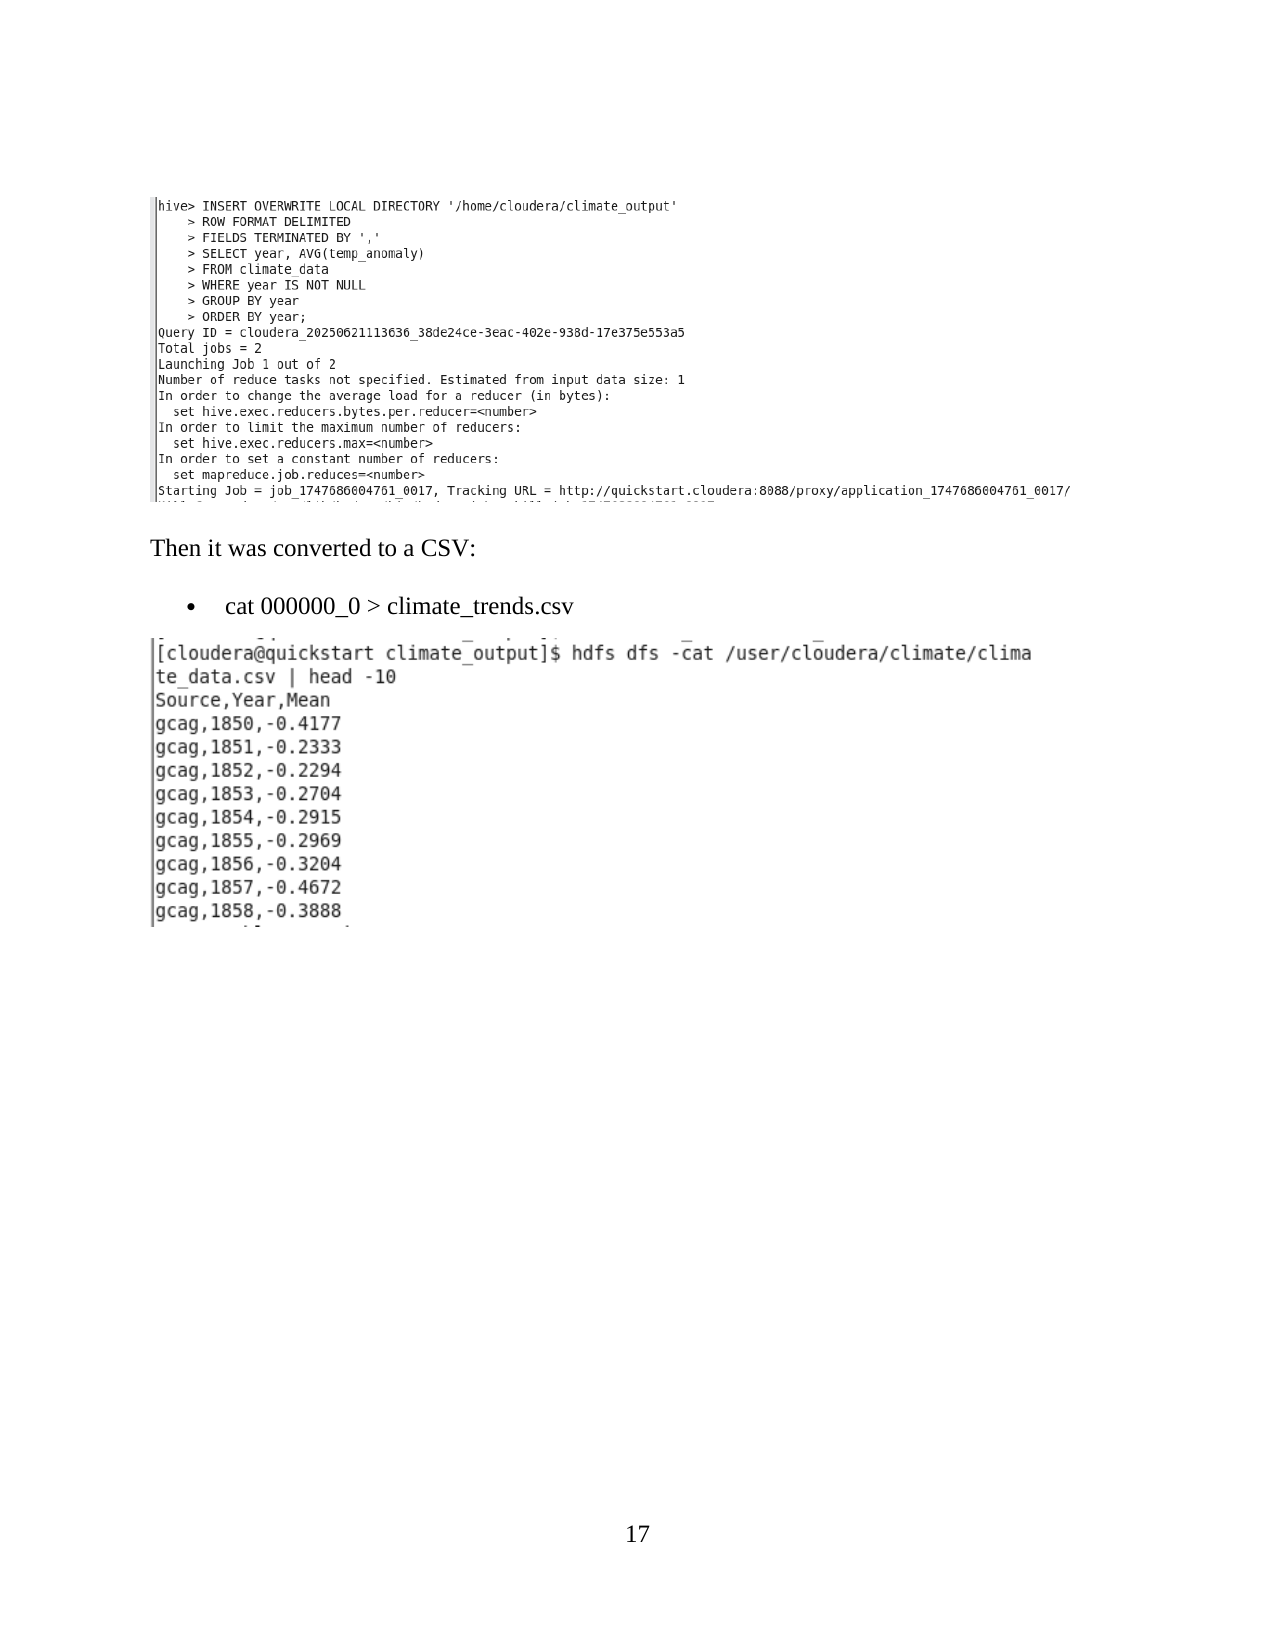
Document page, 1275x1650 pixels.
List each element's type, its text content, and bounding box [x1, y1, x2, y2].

text Then it was converted to a CSV: [150, 533, 1125, 562]
picture [150, 197, 1091, 502]
picture [150, 638, 1091, 927]
list cat 000000_0 > climate_trends.csv [187, 591, 1125, 620]
